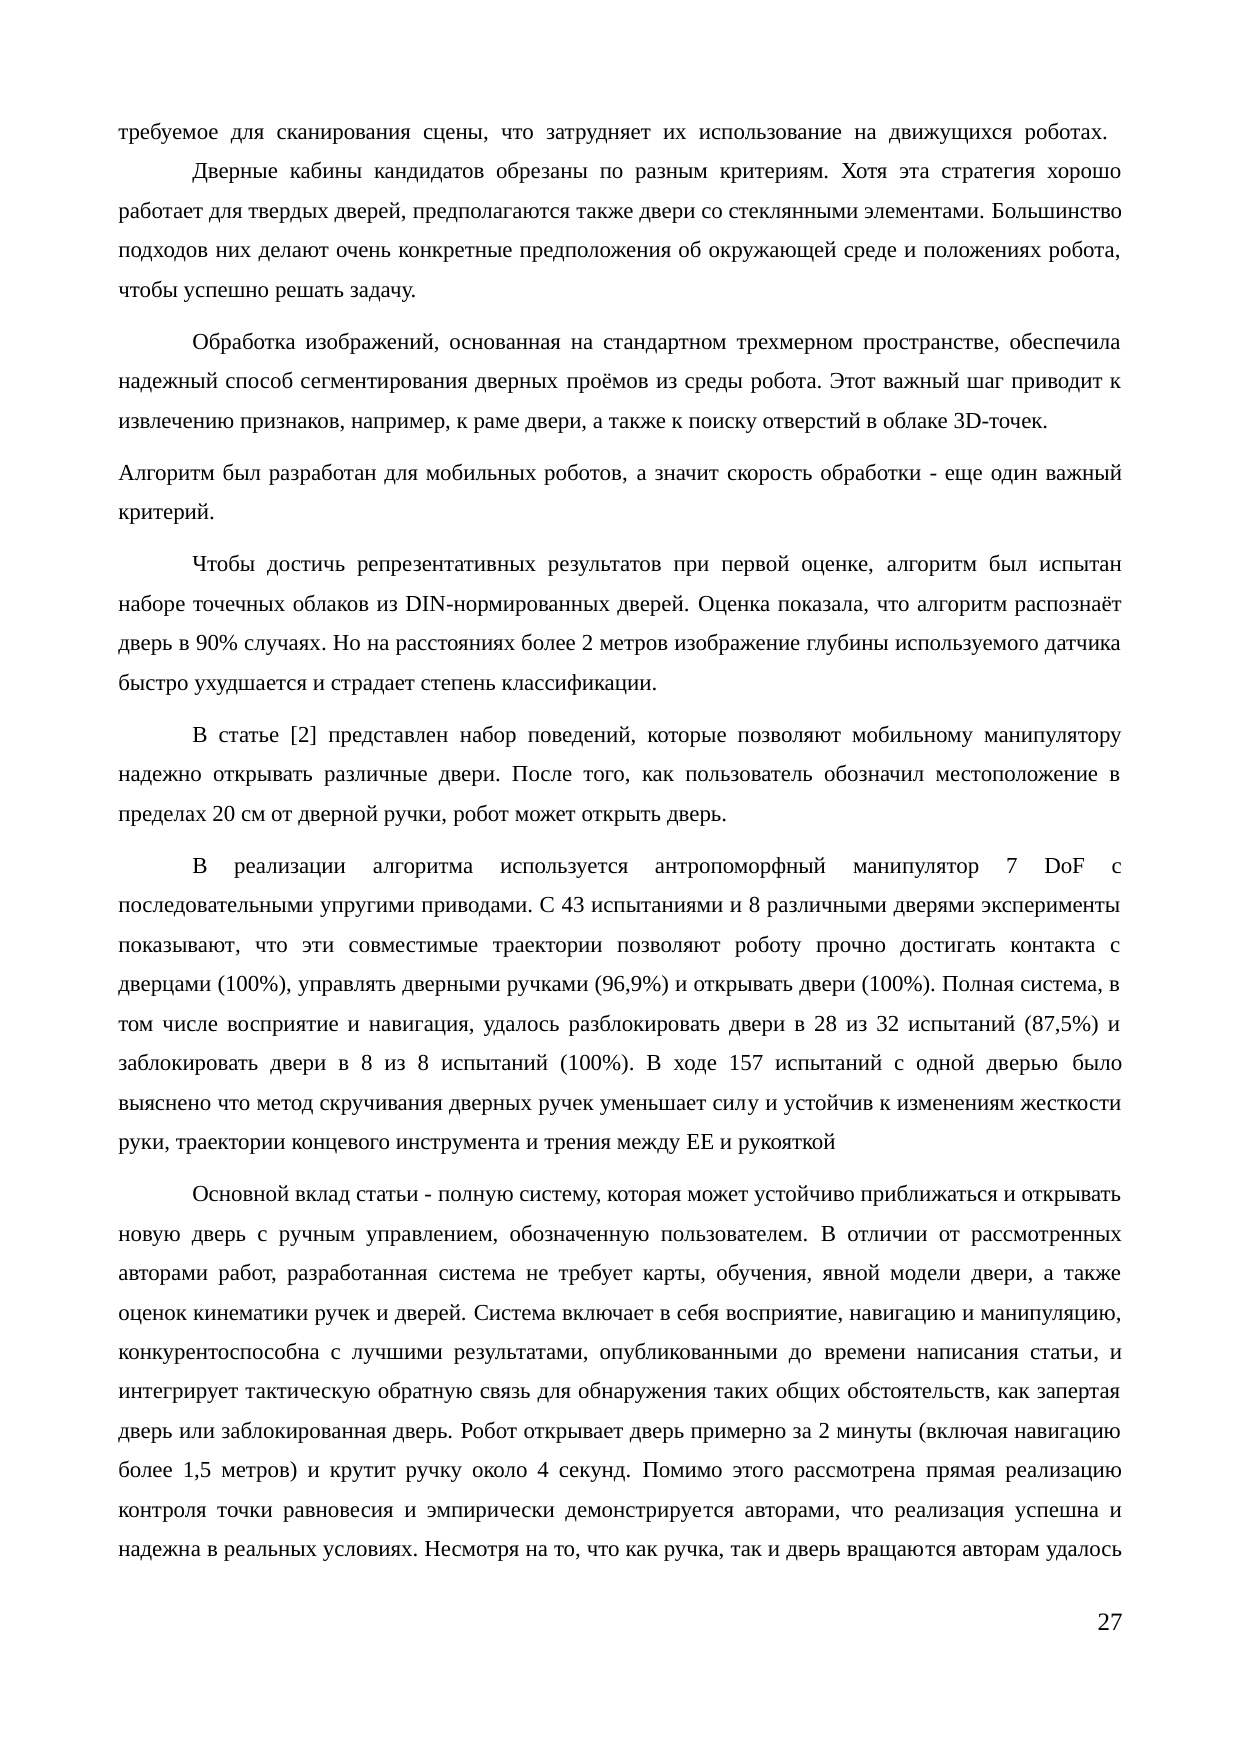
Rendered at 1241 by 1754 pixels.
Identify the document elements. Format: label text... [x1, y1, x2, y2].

text Обработка изображений, основанная на стандартном трехмерном пространстве, обеспечила надежный способ сегментирования дверных проёмов из среды робота. Этот важный шаг приводит к извлечению признаков, например, к раме двери, а также к поиску отверстий в облаке 3D-точек. [118, 328, 1122, 433]
text В реализации алгоритма используется антропоморфный манипулятор 7 DoF с последовательными упругими приводами. С 43 испытаниями и 8 различными дверями эксперименты показывают, что эти совместимые траектории позволяют роботу прочно достигать контакта с дверцами (100%), управлять дверными ручками (96,9%) и открывать двери (100%). Полная система, в том числе восприятие и навигация, удалось разблокировать двери в 28 из 32 испытаний (87,5%) и заблокировать двери в 8 из 8 испытаний (100%). В ходе 157 испытаний с одной дверью было выяснено что метод скручивания дверных ручек уменьшает силу и устойчив к изменениям жесткости руки, траектории концевого инструмента и трения между EE и рукояткой [118, 852, 1122, 1154]
text требуемое для сканирования сцены, что затрудняет их использование на движущихся роботах. Дверные кабины кандидатов обрезаны по разным критериям. Хотя эта стратегия хорошо работает для твердых дверей, предполагаются также двери со стеклянными элементами. Большинство подходов них делают очень конкретные предположения об окружающей среде и положениях робота, чтобы успешно решать задачу. [118, 118, 1122, 302]
text Основной вклад статьи - полную систему, которая может устойчиво приближаться и открывать новую дверь с ручным управлением, обозначенную пользователем. В отличии от рассмотренных авторами работ, разработанная система не требует карты, обучения, явной модели двери, а также оценок кинематики ручек и дверей. Система включает в себя восприятие, навигацию и манипуляцию, конкурентоспособна с лучшими результатами, опубликованными до времени написания статьи, и интегрирует тактическую обратную связь для обнаружения таких общих обстоятельств, как запертая дверь или заблокированная дверь. Робот открывает дверь примерно за 2 минуты (включая навигацию более 1,5 метров) и крутит ручку около 4 секунд. Помимо этого рассмотрена прямая реализацию контроля точки равновесия и эмпирически демонстрируется авторами, что реализация успешна и надежна в реальных условиях. Несмотря на то, что как ручка, так и дверь вращаются авторам удалось [118, 1180, 1122, 1562]
text В статье [2] представлен набор поведений, которые позволяют мобильному манипулятору надежно открывать различные двери. После того, как пользователь обозначил местоположение в пределах 20 см от дверной ручки, робот может открыть дверь. [118, 721, 1122, 826]
text Алгоритм был разработан для мобильных роботов, а значит скорость обработки - еще один важный критерий. [118, 459, 1122, 525]
text Чтобы достичь репрезентативных результатов при первой оценке, алгоритм был испытан наборе точечных облаков из DIN-нормированных дверей. Оценка показала, что алгоритм распознаёт дверь в 90% случаях. Но на расстояниях более 2 метров изображение глубины используемого датчика быстро ухудшается и страдает степень классификации. [118, 550, 1122, 695]
